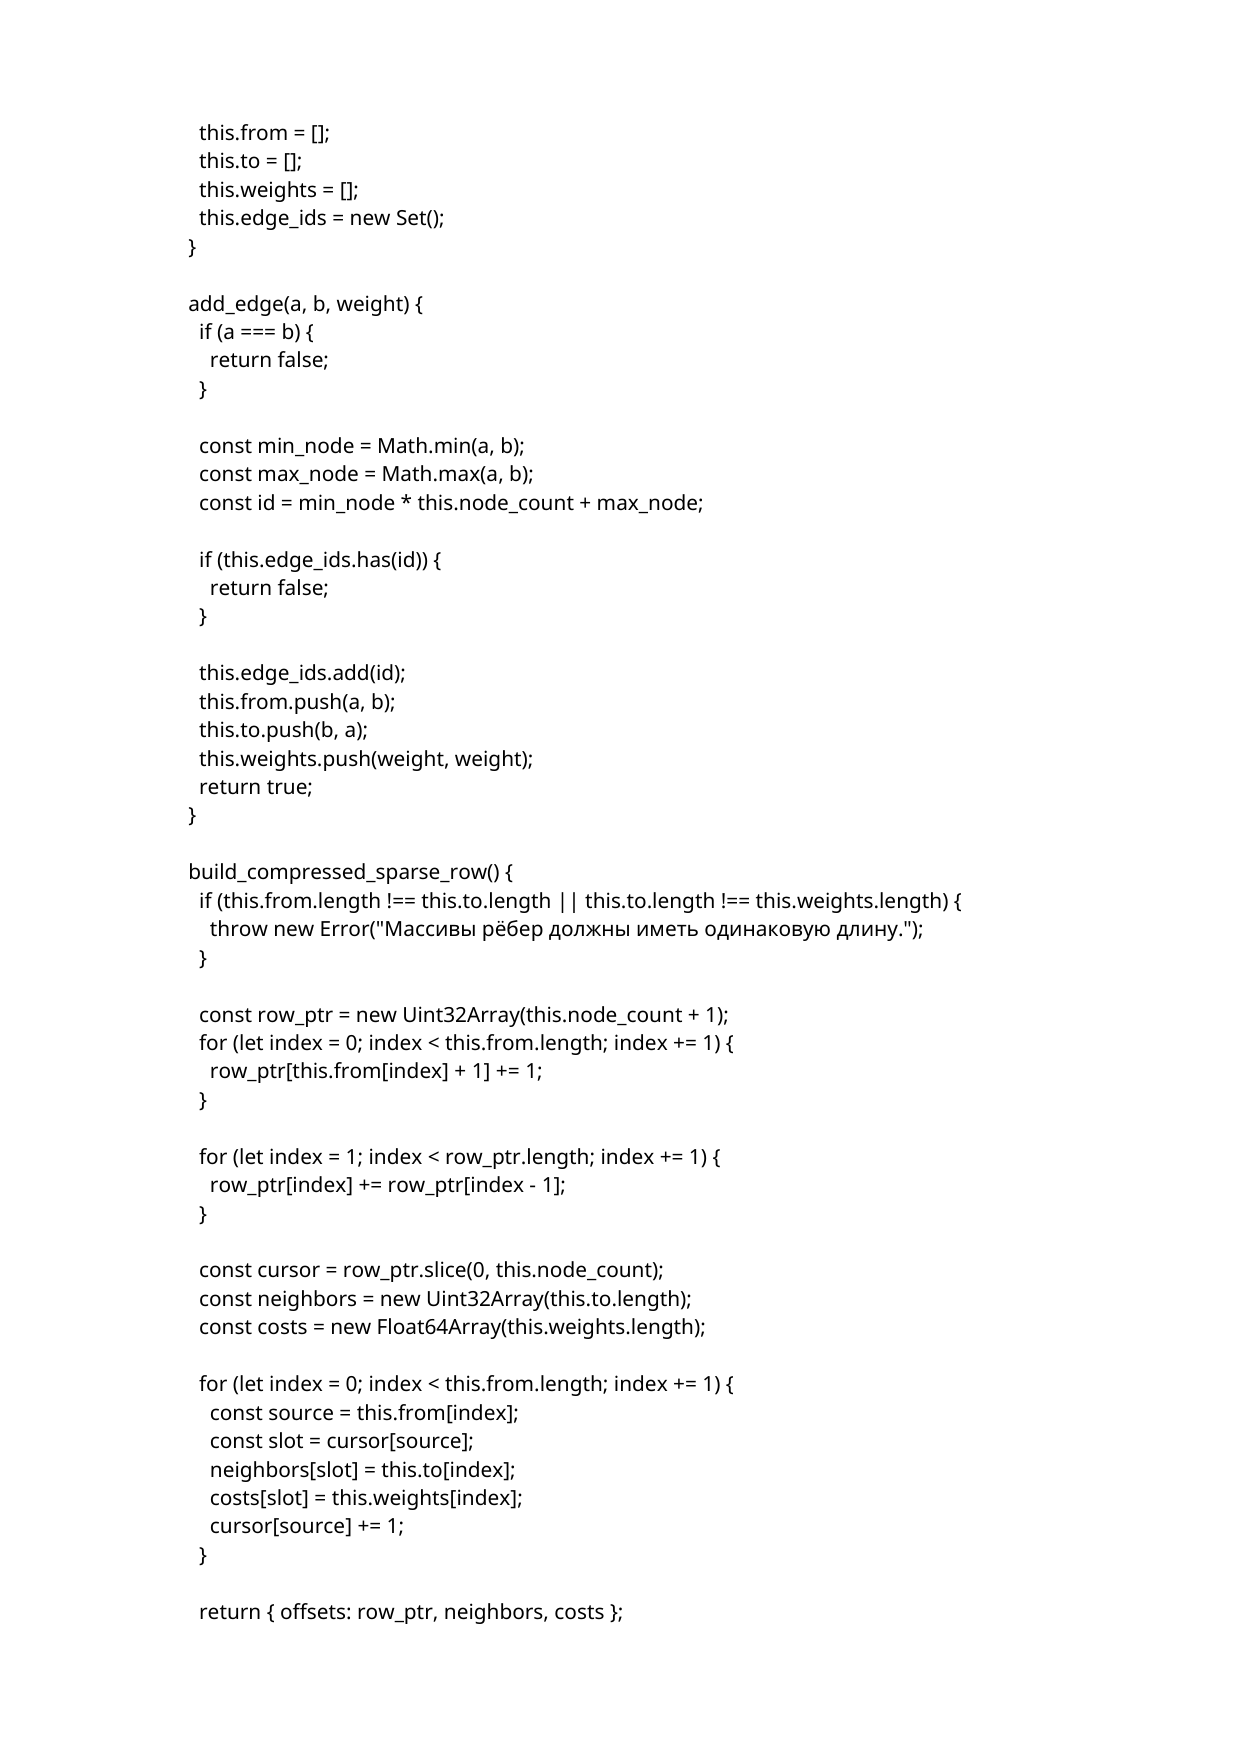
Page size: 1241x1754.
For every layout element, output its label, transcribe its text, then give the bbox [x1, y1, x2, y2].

text for (let index = 1; index < row_ptr.length; index += 1) { [177, 1142, 1152, 1170]
text this.from.push(a, b); [177, 687, 1152, 715]
text const slot = cursor[source]; [177, 1426, 1152, 1455]
text if (a === b) { [177, 317, 1152, 346]
text this.to.push(b, a); [177, 715, 1152, 744]
text return false; [177, 573, 1152, 602]
text build_compressed_sparse_row() { [177, 857, 1152, 886]
text add_edge(a, b, weight) { [177, 289, 1152, 317]
text neighbors[slot] = this.to[index]; [177, 1455, 1152, 1483]
text const cursor = row_ptr.slice(0, this.node_count); [177, 1256, 1152, 1284]
text const min_node = Math.min(a, b); [177, 431, 1152, 459]
text if (this.edge_ids.has(id)) { [177, 545, 1152, 573]
text } [177, 1085, 1152, 1113]
text } [177, 374, 1152, 402]
text } [177, 602, 1152, 630]
text const id = min_node * this.node_count + max_node; [177, 488, 1152, 516]
text if (this.from.length !== this.to.length || this.to.length !== this.weights.length) { [177, 886, 1152, 914]
text throw new Error("Массивы рёбер должны иметь одинаковую длину."); [177, 914, 1152, 943]
text row_ptr[index] += row_ptr[index - 1]; [177, 1170, 1152, 1199]
text return { offsets: row_ptr, neighbors, costs }; [177, 1597, 1152, 1625]
text this.to = []; [177, 147, 1152, 175]
text } [177, 1199, 1152, 1227]
text const costs = new Float64Array(this.weights.length); [177, 1312, 1152, 1341]
text } [177, 943, 1152, 971]
text this.from = []; [177, 118, 1152, 147]
text const source = this.from[index]; [177, 1398, 1152, 1426]
text this.weights.push(weight, weight); [177, 744, 1152, 772]
text return true; [177, 772, 1152, 801]
text for (let index = 0; index < this.from.length; index += 1) { [177, 1028, 1152, 1057]
text this.edge_ids = new Set(); [177, 203, 1152, 232]
text this.edge_ids.add(id); [177, 658, 1152, 687]
text const neighbors = new Uint32Array(this.to.length); [177, 1284, 1152, 1312]
text costs[slot] = this.weights[index]; [177, 1483, 1152, 1512]
text cursor[source] += 1; [177, 1512, 1152, 1540]
text this.weights = []; [177, 175, 1152, 203]
text return false; [177, 346, 1152, 374]
text row_ptr[this.from[index] + 1] += 1; [177, 1057, 1152, 1085]
text const max_node = Math.max(a, b); [177, 459, 1152, 488]
text } [177, 801, 1152, 829]
text const row_ptr = new Uint32Array(this.node_count + 1); [177, 1000, 1152, 1028]
text for (let index = 0; index < this.from.length; index += 1) { [177, 1369, 1152, 1398]
text } [177, 232, 1152, 260]
text } [177, 1540, 1152, 1568]
